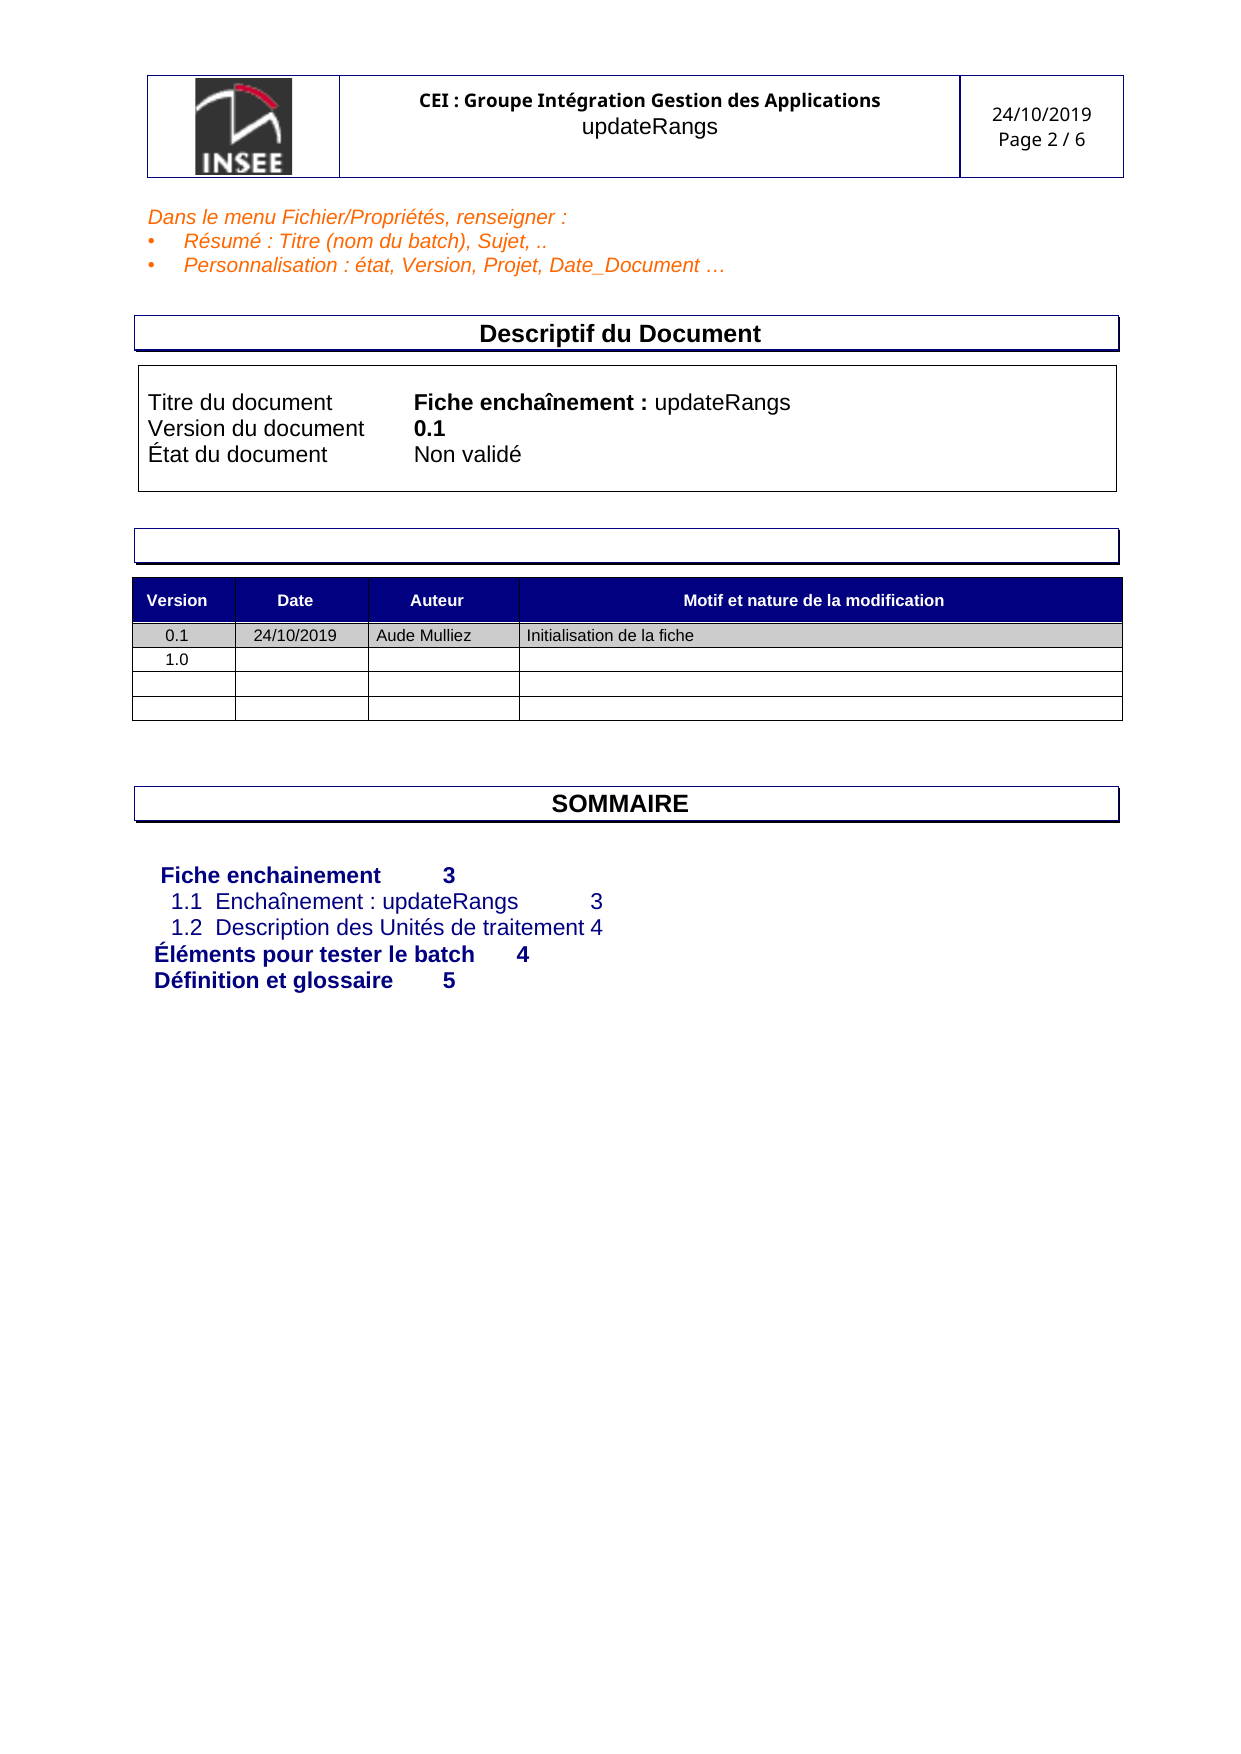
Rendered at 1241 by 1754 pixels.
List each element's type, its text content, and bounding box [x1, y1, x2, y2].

table_cell Initialisation de la fiche [520, 624, 1122, 647]
text Mises à Jour [135, 529, 1118, 562]
table_cell [520, 697, 1122, 720]
table_cell [236, 697, 368, 720]
table_header Version [133, 578, 235, 622]
text 1.1 Enchaînement : updateRangs 3 [171, 888, 1122, 914]
table_header Motif et nature de la modification [520, 578, 1122, 622]
table_cell [369, 672, 519, 696]
text 1.2 Description des Unités de traitement 4 [171, 914, 1122, 941]
text Dans le menu Fichier/Propriétés, renseigner : [148, 204, 1122, 228]
text Titre du document Fiche enchaînement : updateRangs [139, 366, 1116, 391]
text Définition et glossaire 5 [148, 967, 1122, 993]
table_cell 0.1 [133, 624, 235, 647]
table_cell [369, 697, 519, 720]
table_cell [520, 672, 1122, 696]
table_cell [369, 648, 519, 671]
table_cell 1.0 [133, 648, 235, 671]
text Version du document 0.1 [139, 391, 1116, 417]
picture [195, 78, 293, 175]
table_cell 24/10/2019 [236, 624, 368, 647]
text Éléments pour tester le batch 4 [148, 941, 1122, 967]
table_cell [133, 672, 235, 696]
table_header Date [236, 578, 368, 622]
table_cell Aude Mulliez [369, 624, 519, 647]
table_cell [133, 697, 235, 720]
list Résumé : Titre (nom du batch), Sujet, .. [148, 228, 1122, 252]
text État du document Non validé [139, 417, 1116, 491]
table_cell [236, 648, 368, 671]
table_cell [236, 672, 368, 696]
text Fiche enchainement 3 [148, 862, 1122, 888]
list Personnalisation : état, Version, Projet, Date_Document … [148, 252, 1122, 277]
text SOMMAIRE [135, 787, 1118, 820]
table_cell [520, 648, 1122, 671]
table_header Auteur [369, 578, 519, 622]
text Descriptif du Document [135, 316, 1118, 349]
